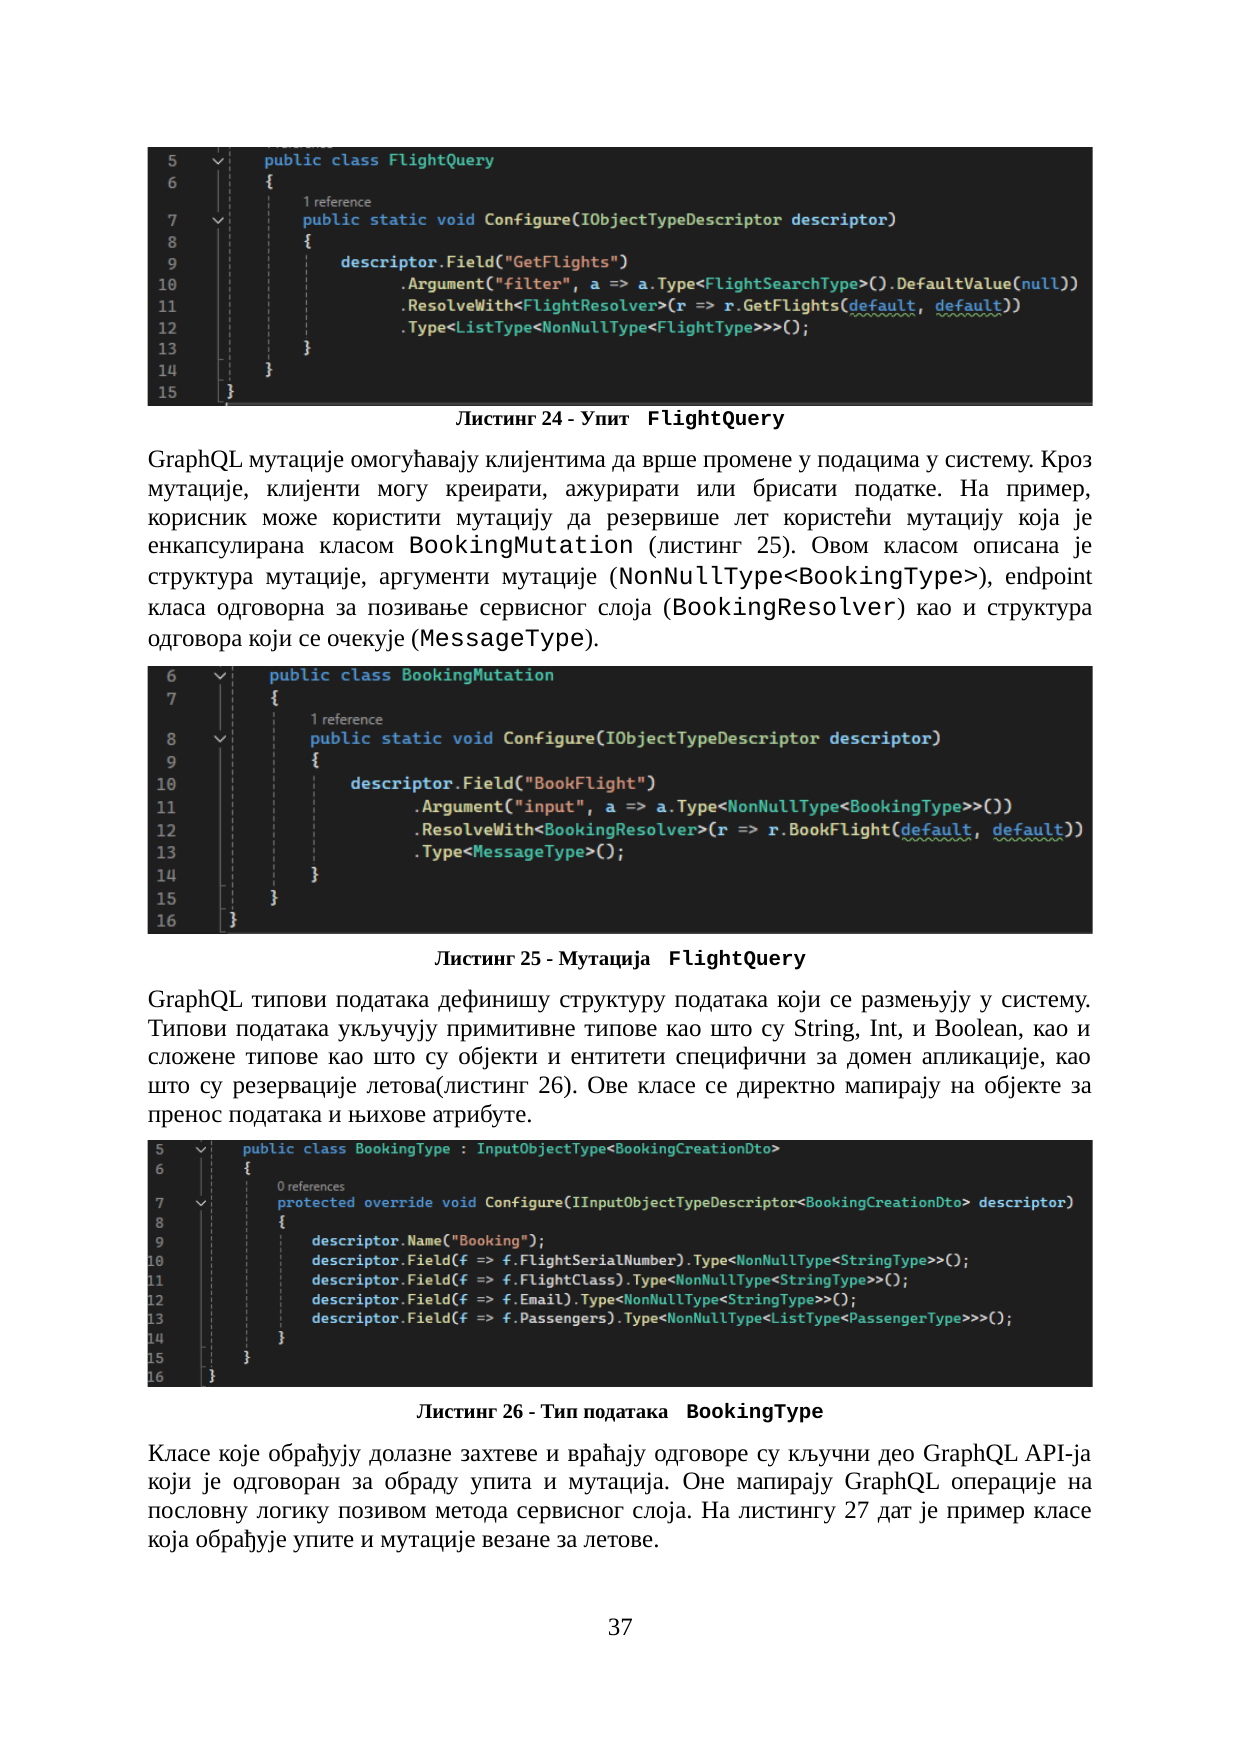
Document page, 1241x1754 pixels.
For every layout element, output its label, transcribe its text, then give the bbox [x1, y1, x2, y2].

text Листинг 25 - Мутација FlightQuery [148, 934, 1092, 971]
text Листинг 26 - Тип података BookingType [148, 1387, 1092, 1425]
picture [147, 666, 1093, 934]
text GraphQL типови података дефинишу структуру података који се размењују у систему. Типови података укључују примитивне типове као што су String, Int, и Boolean, као и сложене типове као што су објекти и ентитети специфични за домен апликације, као што су резервације летова(листинг 26). Ове класе се директно мапирају на објекте за пренос података и њихове атрибуте. [148, 984, 1092, 1128]
picture [147, 1140, 1093, 1387]
text Листинг 24 - Упит FlightQuery [148, 406, 1092, 432]
text GraphQL мутације омогућавају клијентима да врше промене у подацима у систему. Кроз мутације, клијенти могу креирати, ажурирати или брисати податке. На пример, корисник може користити мутацију да резервише лет користећи мутацију која је енкапсулирана класом BookingMutation (листинг 25). Овом класом описана је структура мутације, аргументи мутације (NonNullType<BookingType>), endpoint класа одговорна за позивање сервисног слоја (BookingResolver) као и структура одговора који се очекује (MessageType). [148, 444, 1092, 654]
picture [147, 147, 1093, 406]
text Класе које обрађују долазне захтеве и враћају одговоре су кључни део GraphQL API-ja који је одговоран за обраду упита и мутација. Оне мапирају GraphQL операције на пословну логику позивом метода сервисног слоја. На листингу 27 дат је пример класе која обрађује упите и мутације везане за летове. [148, 1438, 1092, 1553]
